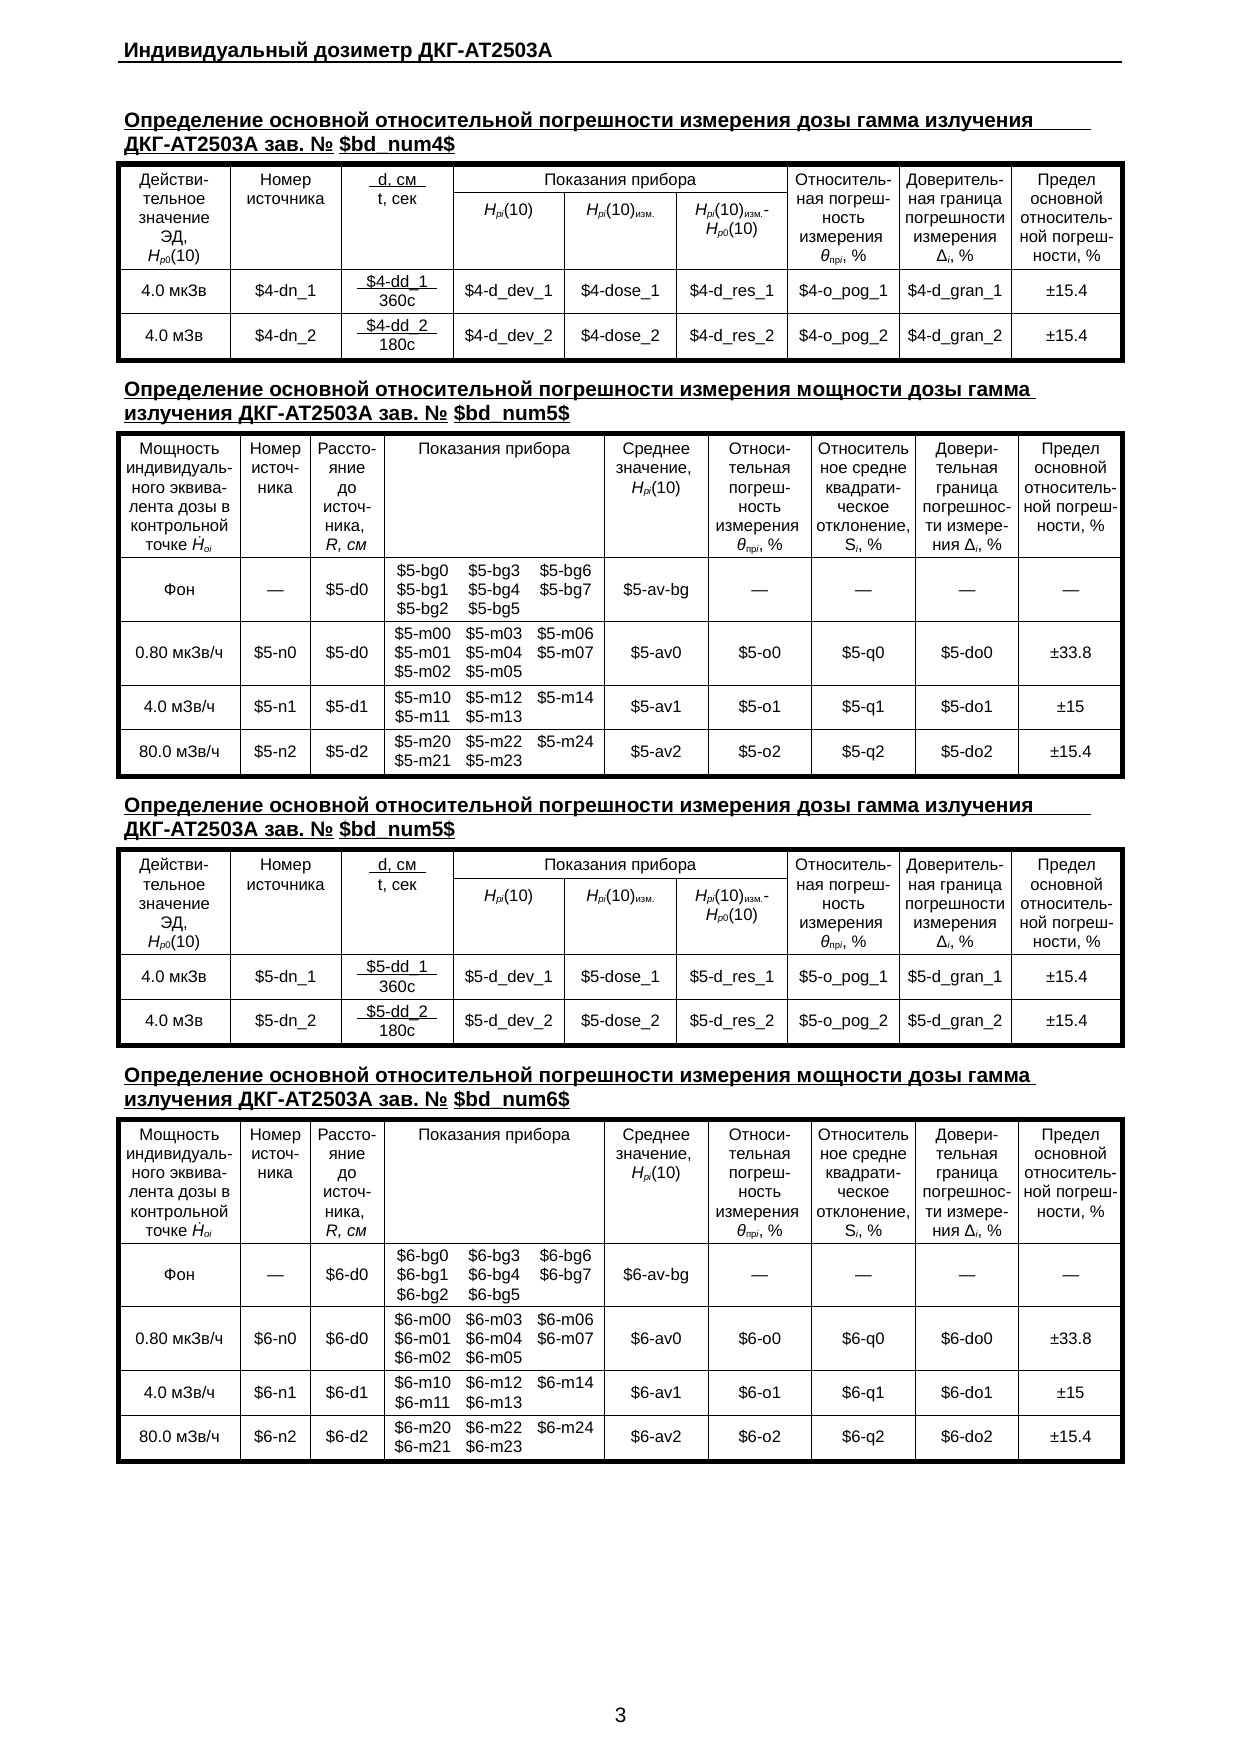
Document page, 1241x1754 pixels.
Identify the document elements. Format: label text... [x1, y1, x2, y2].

table_cell ±33.8 [1019, 622, 1120, 684]
table_cell ±15.4 [1012, 1000, 1120, 1043]
table_cell ±15.4 [1012, 314, 1120, 357]
table_cell $4-d_res_1 [677, 270, 787, 313]
table_cell Доверитель-ная граница погрешности измерения Δi, % [900, 852, 1011, 954]
table_cell $6-av-bg [605, 1244, 708, 1306]
table_cell ±15.4 [1019, 1416, 1120, 1459]
table_cell $6-n0 [241, 1307, 310, 1370]
table_cell $5-o_pog_1 [788, 955, 899, 998]
table_cell $5-do1 [916, 686, 1018, 729]
table_cell $5-dd_2 180c [342, 1000, 453, 1043]
table_header Определение основной относительной погрешности измерения мощности дозы гамма излучения ДКГ-АТ2503A зав. № $bd_num6$ [118, 1048, 1122, 1117]
table_header Определение основной относительной погрешности измерения дозы гамма излучения ДКГ-АТ2503A зав. № $bd_num5$ [118, 779, 1122, 847]
table_cell Относитель-ная погреш-ность измерения θпрi, % [788, 167, 899, 268]
table_cell $4-dose_2 [565, 314, 676, 357]
table_cell Мощность индивидуаль-ного эквива-лента дозы в контрольной точке Ḣoi [121, 1122, 240, 1243]
table_cell $5-dose_1 [565, 955, 676, 998]
table_cell $5-n0 [241, 622, 310, 684]
table_cell $5-dn_2 [231, 1000, 341, 1043]
table_cell Hpi(10)изм. [565, 193, 676, 268]
table_cell 4.0 мЗв/ч [121, 686, 240, 729]
table_header Определение основной относительной погрешности измерения дозы гамма излучения ДКГ-АТ2503A зав. № $bd_num4$ [118, 93, 1122, 161]
table_cell $4-dd_1 360c [342, 270, 453, 313]
table_cell $5-d_gran_1 [900, 955, 1011, 998]
table_cell Hpi(10) [454, 879, 564, 954]
table_cell Показания прибора [454, 852, 787, 877]
table_cell Предел основной относитель-ной погреш-ности, % [1019, 436, 1120, 557]
table_cell Фон [121, 558, 240, 621]
table_cell Hpi(10)изм.-Hp0(10) [677, 193, 787, 268]
table_cell — [812, 558, 915, 621]
table_cell $5-q2 [812, 730, 915, 773]
table_cell $5-av2 [605, 730, 708, 773]
table_cell $5-d_dev_1 [454, 955, 564, 998]
table_cell ±15 [1019, 686, 1120, 729]
table_cell $4-d_gran_1 [900, 270, 1011, 313]
table_cell Показания прибора [454, 167, 787, 192]
table_cell $6-d1 [311, 1371, 384, 1414]
table_cell $5-av1 [605, 686, 708, 729]
table_cell Предел основной относитель-ной погреш-ности, % [1012, 852, 1120, 954]
table_cell 4.0 мкЗв [121, 270, 230, 313]
table_cell $6-n2 [241, 1416, 310, 1459]
table_cell $6-o0 [709, 1307, 811, 1370]
table_cell Предел основной относитель-ной погреш-ности, % [1019, 1122, 1120, 1243]
table_cell Фон [121, 1244, 240, 1306]
table_cell d, см t, сек [342, 167, 453, 268]
table_cell $4-d_res_2 [677, 314, 787, 357]
table_cell $5-o2 [709, 730, 811, 773]
table_cell $6-av1 [605, 1371, 708, 1414]
table_cell $5-d0 [311, 558, 384, 621]
table_cell ±15.4 [1012, 270, 1120, 313]
table_cell $5-dn_1 [231, 955, 341, 998]
table_cell $4-d_dev_2 [454, 314, 564, 357]
table_header Определение основной относительной погрешности измерения мощности дозы гамма излучения ДКГ-АТ2503A зав. № $bd_num5$ [118, 363, 1122, 431]
table_cell $6-bg0 $6-bg1 $6-bg2 $6-bg3 $6-bg4 $6-bg5 $6-bg6 $6-bg7 [385, 1244, 604, 1306]
table_cell ±15.4 [1019, 730, 1120, 773]
table_cell $5-do2 [916, 730, 1018, 773]
table_cell $5-m00 $5-m01 $5-m02 $5-m03 $5-m04 $5-m05 $5-m06 $5-m07 [385, 622, 604, 684]
table_cell $5-d2 [311, 730, 384, 773]
table_cell 80.0 мЗв/ч [121, 1416, 240, 1459]
table_cell Довери-тельная граница погрешнос-ти измере-ния Δi, % [916, 1122, 1018, 1243]
table_cell $6-m00 $6-m01 $6-m02 $6-m03 $6-m04 $6-m05 $6-m06 $6-m07 [385, 1307, 604, 1370]
table_cell $6-d0 [311, 1244, 384, 1306]
table_cell $5-av-bg [605, 558, 708, 621]
table_cell $6-n1 [241, 1371, 310, 1414]
table_cell $4-dn_1 [231, 270, 341, 313]
table_cell $6-q1 [812, 1371, 915, 1414]
table_cell $5-q1 [812, 686, 915, 729]
table_cell $6-o1 [709, 1371, 811, 1414]
table_cell Довери-тельная граница погрешнос-ти измере-ния Δi, % [916, 436, 1018, 557]
table_cell $4-dd_2 180c [342, 314, 453, 357]
table_cell Относительное средне квадрати-ческое отклонение, Si, % [812, 1122, 915, 1243]
table_cell ±15.4 [1012, 955, 1120, 998]
table_cell — [241, 1244, 310, 1306]
table_cell $5-d_res_2 [677, 1000, 787, 1043]
table_cell — [241, 558, 310, 621]
table_cell 0.80 мкЗв/ч [121, 1307, 240, 1370]
table_cell $5-dose_2 [565, 1000, 676, 1043]
table_cell $5-n2 [241, 730, 310, 773]
table_cell $5-o1 [709, 686, 811, 729]
table_cell Предел основной относитель-ной погреш-ности, % [1012, 167, 1120, 268]
table_cell Относитель-ная погреш-ность измерения θпрi, % [788, 852, 899, 954]
table_cell $5-d0 [311, 622, 384, 684]
table_cell Относительное средне квадрати-ческое отклонение, Si, % [812, 436, 915, 557]
table_cell Рассто-яние до источ-ника, R, см [311, 1122, 384, 1243]
table_cell $5-q0 [812, 622, 915, 684]
table_cell — [1019, 558, 1120, 621]
table_cell Относи-тельная погреш-ность измерения θпрi, % [709, 436, 811, 557]
table_cell — [709, 1244, 811, 1306]
table_cell 0.80 мкЗв/ч [121, 622, 240, 684]
table_cell $6-q0 [812, 1307, 915, 1370]
table_cell Среднее значение, Hpi(10) [605, 1122, 708, 1243]
table_cell Показания прибора [385, 1122, 604, 1243]
table_cell Номер источ-ника [241, 436, 310, 557]
table_cell $5-do0 [916, 622, 1018, 684]
table_cell Номер источника [231, 167, 341, 268]
table_cell Номер источ-ника [241, 1122, 310, 1243]
table_cell $4-dn_2 [231, 314, 341, 357]
table_cell Мощность индивидуаль-ного эквива-лента дозы в контрольной точке Ḣoi [121, 436, 240, 557]
table_cell $5-o0 [709, 622, 811, 684]
table_cell 4.0 мЗв/ч [121, 1371, 240, 1414]
table_cell Относи-тельная погреш-ность измерения θпрi, % [709, 1122, 811, 1243]
table_cell — [1019, 1244, 1120, 1306]
table_cell $5-d_gran_2 [900, 1000, 1011, 1043]
table_cell Среднее значение, Hpi(10) [605, 436, 708, 557]
table_cell d, см t, сек [342, 852, 453, 954]
table_cell ±33.8 [1019, 1307, 1120, 1370]
table_cell — [812, 1244, 915, 1306]
table_cell $6-o2 [709, 1416, 811, 1459]
table_cell $4-d_gran_2 [900, 314, 1011, 357]
table_cell $5-d_dev_2 [454, 1000, 564, 1043]
table_cell $5-av0 [605, 622, 708, 684]
table_cell $6-do0 [916, 1307, 1018, 1370]
table_cell $5-dd_1 360c [342, 955, 453, 998]
table_cell $5-bg0 $5-bg1 $5-bg2 $5-bg3 $5-bg4 $5-bg5 $5-bg6 $5-bg7 [385, 558, 604, 621]
table_cell Hpi(10) [454, 193, 564, 268]
table_cell $4-o_pog_1 [788, 270, 899, 313]
table_cell $4-d_dev_1 [454, 270, 564, 313]
table_cell $5-d1 [311, 686, 384, 729]
table_cell $6-av0 [605, 1307, 708, 1370]
table_cell $5-n1 [241, 686, 310, 729]
table_cell $4-o_pog_2 [788, 314, 899, 357]
table_cell — [916, 1244, 1018, 1306]
table_cell Рассто-яние до источ-ника, R, см [311, 436, 384, 557]
table_cell $6-q2 [812, 1416, 915, 1459]
table_cell 4.0 мкЗв [121, 955, 230, 998]
table_cell 4.0 мЗв [121, 314, 230, 357]
table_cell Hpi(10)изм. [565, 879, 676, 954]
table_cell ±15 [1019, 1371, 1120, 1414]
table_cell Доверитель-ная граница погрешности измерения Δi, % [900, 167, 1011, 268]
table_cell — [709, 558, 811, 621]
table_cell $6-d2 [311, 1416, 384, 1459]
table_cell $6-av2 [605, 1416, 708, 1459]
table_cell — [916, 558, 1018, 621]
table_cell Действи-тельное значение ЭД, Hp0(10) [121, 167, 230, 268]
table_cell $6-m10 $6-m11 $6-m12 $6-m13 $6-m14 [385, 1371, 604, 1414]
table_cell Показания прибора [385, 436, 604, 557]
table_cell Hpi(10)изм.-Hp0(10) [677, 879, 787, 954]
table_cell Номер источника [231, 852, 341, 954]
table_cell $5-m20 $5-m21 $5-m22 $5-m23 $5-m24 [385, 730, 604, 773]
table_cell $5-o_pog_2 [788, 1000, 899, 1043]
table_cell 4.0 мЗв [121, 1000, 230, 1043]
table_cell $6-do2 [916, 1416, 1018, 1459]
table_cell Действи-тельное значение ЭД, Hp0(10) [121, 852, 230, 954]
table_cell $4-dose_1 [565, 270, 676, 313]
table_cell $5-d_res_1 [677, 955, 787, 998]
table_cell 80.0 мЗв/ч [121, 730, 240, 773]
table_cell $6-m20 $6-m21 $6-m22 $6-m23 $6-m24 [385, 1416, 604, 1459]
table_cell $6-d0 [311, 1307, 384, 1370]
table_cell $5-m10 $5-m11 $5-m12 $5-m13 $5-m14 [385, 686, 604, 729]
table_cell $6-do1 [916, 1371, 1018, 1414]
